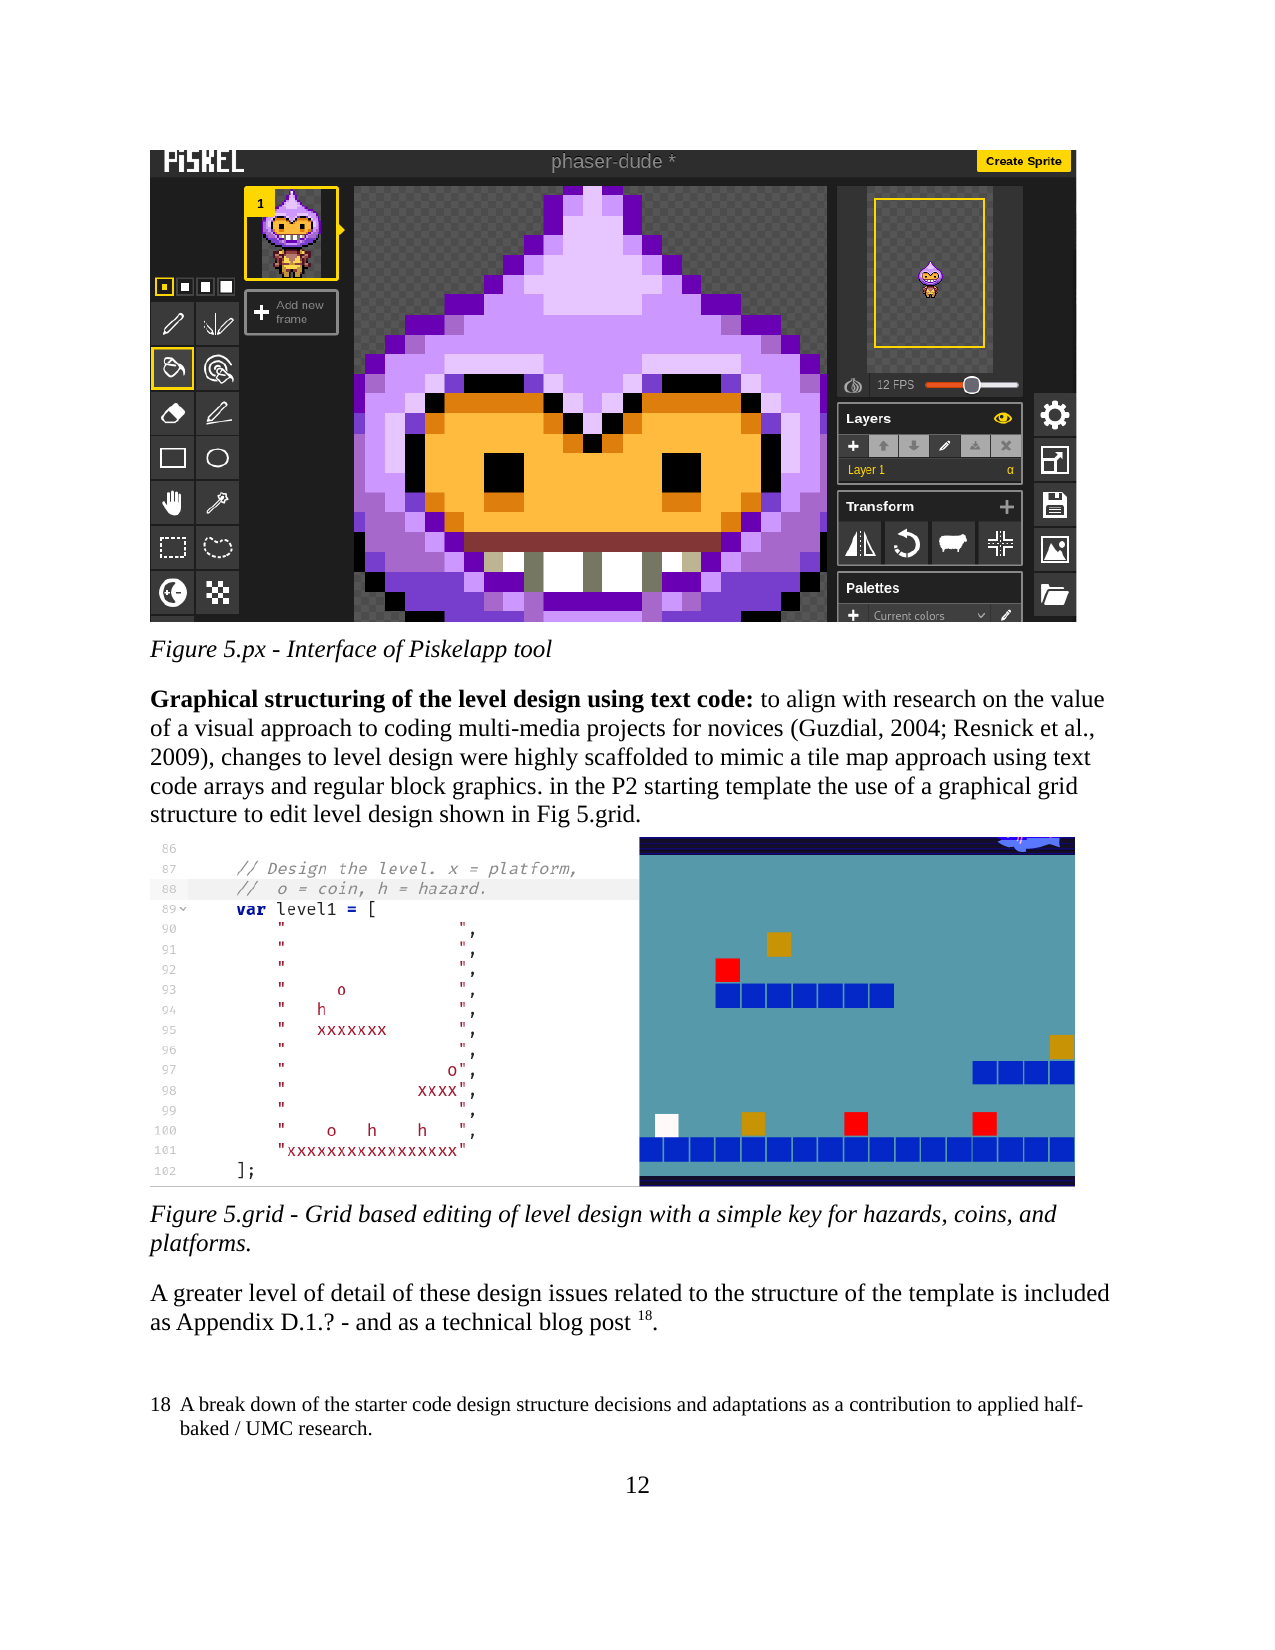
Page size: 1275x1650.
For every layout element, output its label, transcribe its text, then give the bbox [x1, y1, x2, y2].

text Figure 5.px - Interface of Piskelapp tool [150, 634, 1125, 663]
picture [150, 837, 1077, 1187]
text Figure 5.grid - Grid based editing of level design with a simple key for hazards, coins, and platforms. [150, 1199, 1125, 1257]
text A break down of the starter code design structure decisions and adaptations as a contribution to applied half-baked / UMC research. [150, 1392, 1125, 1440]
picture [150, 150, 1077, 622]
text Graphical structuring of the level design using text code: to align with research on the value of a visual approach to coding multi-media projects for novices (Guzdial, 2004; Resnick et al., 2009), changes to level design were highly scaffolded to mimic a tile map approach using text code arrays and regular block graphics. in the P2 starting template the use of a graphical grid structure to edit level design shown in Fig 5.grid. [150, 684, 1125, 828]
text A greater level of detail of these design issues related to the structure of the template is included as Appendix D.1.? - and as a technical blog post . [150, 1278, 1125, 1336]
